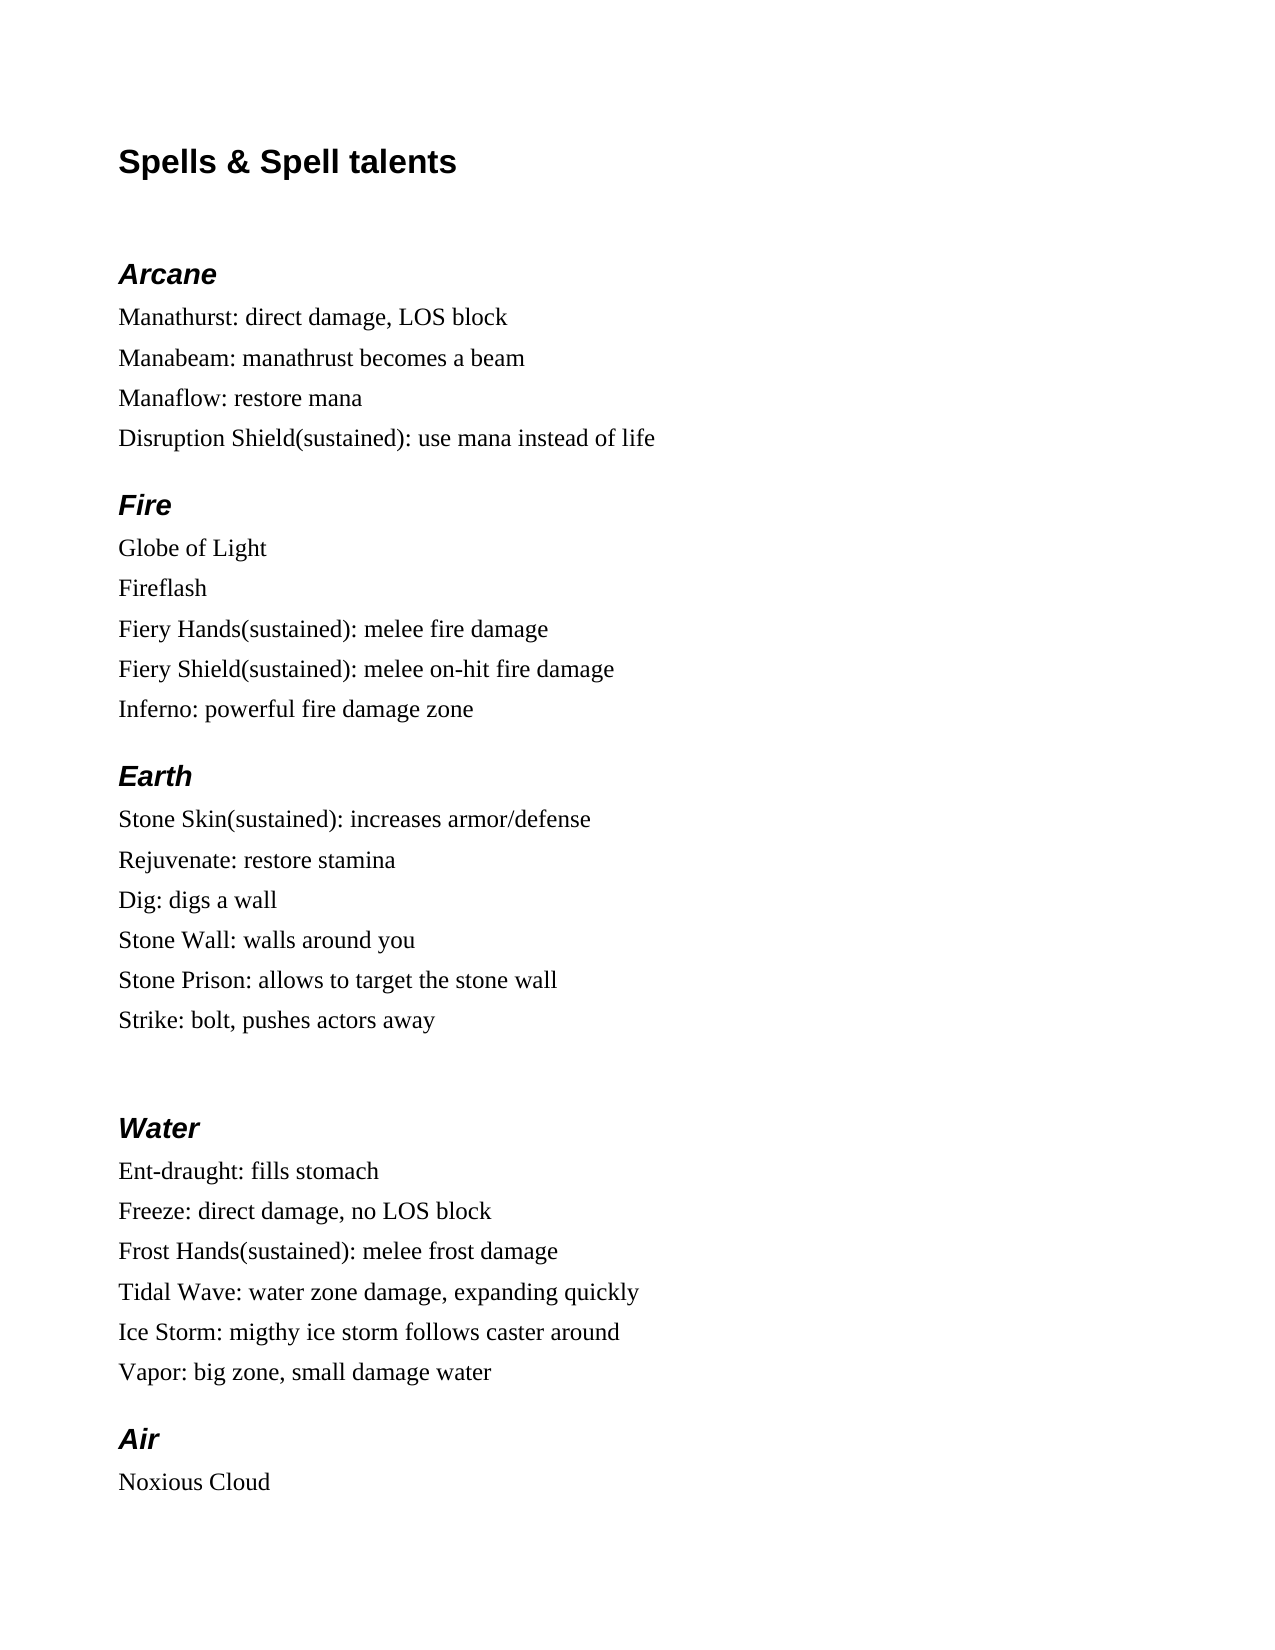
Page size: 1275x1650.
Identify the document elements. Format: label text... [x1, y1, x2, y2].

text Inferno: powerful fire damage zone [118, 695, 1157, 723]
text Fiery Shield(sustained): melee on-hit fire damage [118, 655, 1157, 683]
text Tidal Wave: water zone damage, expanding quickly [118, 1278, 1157, 1305]
text Freeze: direct damage, no LOS block [118, 1197, 1157, 1225]
text Stone Skin(sustained): increases armor/defense [118, 806, 1157, 833]
text Ent-draught: fills stomach [118, 1157, 1157, 1185]
text Strike: bolt, pushes actors away [118, 1007, 1157, 1034]
subtitle Spells & Spell talents [118, 143, 1157, 181]
text Rejuvenate: restore stamina [118, 846, 1157, 873]
text Manaflow: restore mana [118, 384, 1157, 412]
text Stone Wall: walls around you [118, 926, 1157, 954]
text Ice Storm: migthy ice storm follows caster around [118, 1318, 1157, 1346]
text Frost Hands(sustained): melee frost damage [118, 1237, 1157, 1265]
text Vapor: big zone, small damage water [118, 1358, 1157, 1386]
text Manabeam: manathrust becomes a beam [118, 344, 1157, 371]
text Manathurst: direct damage, LOS block [118, 303, 1157, 331]
subtitle Fire [118, 489, 1157, 522]
text Disruption Shield(sustained): use mana instead of life [118, 424, 1157, 452]
subtitle Earth [118, 760, 1157, 793]
text Globe of Light [118, 534, 1157, 562]
subtitle Arcane [118, 258, 1157, 291]
text Fireflash [118, 574, 1157, 602]
text Fiery Hands(sustained): melee fire damage [118, 615, 1157, 642]
subtitle Water [118, 1112, 1157, 1144]
subtitle Air [118, 1423, 1157, 1456]
text Dig: digs a wall [118, 886, 1157, 914]
text Noxious Cloud [118, 1468, 1157, 1496]
text Stone Prison: allows to target the stone wall [118, 966, 1157, 994]
